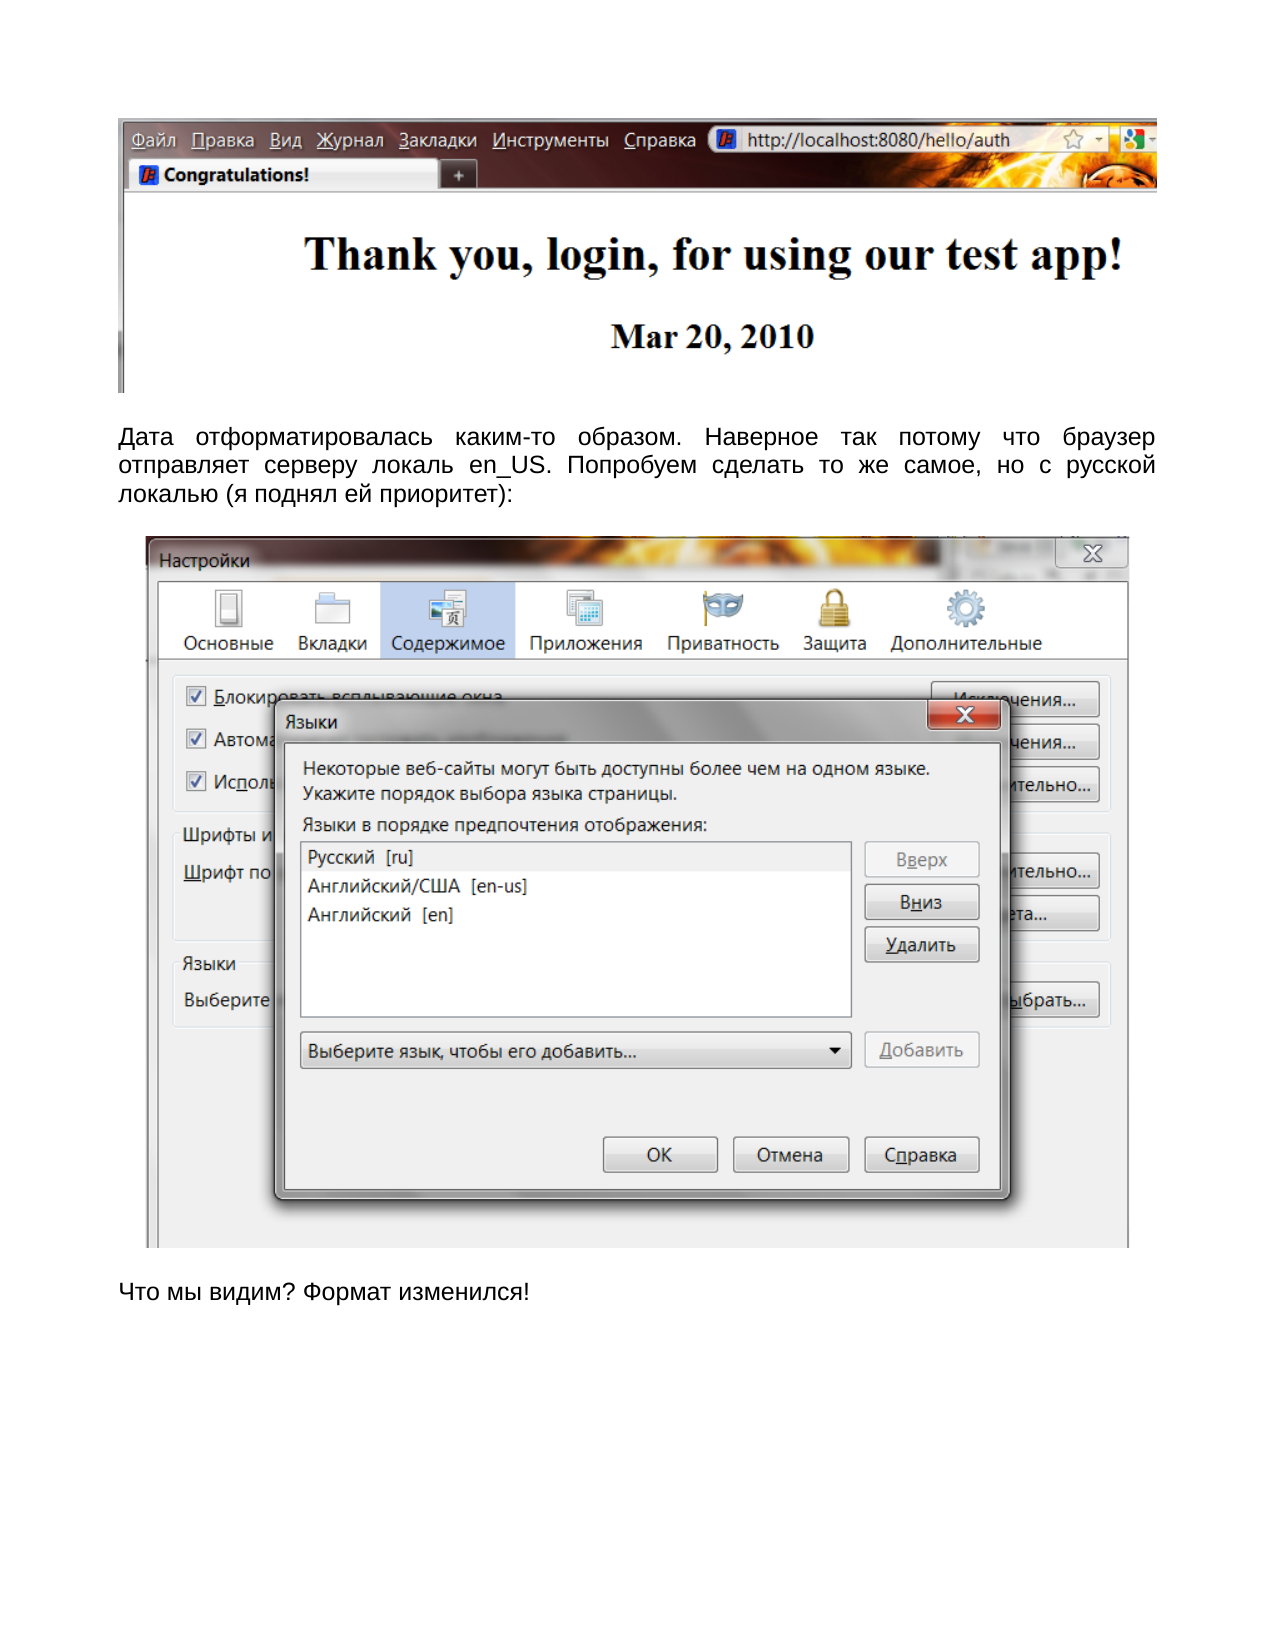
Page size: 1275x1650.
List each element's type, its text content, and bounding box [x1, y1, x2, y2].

text Дата отформатировалась каким-то образом. Наверное так потому что браузер отправляет серверу локаль en_US. Попробуем сделать то же самое, но с русской локалью (я поднял ей приоритет): [118, 422, 1157, 508]
picture [145, 536, 1130, 1248]
picture [118, 118, 1157, 393]
text Что мы видим? Формат изменился! [118, 1277, 1157, 1306]
